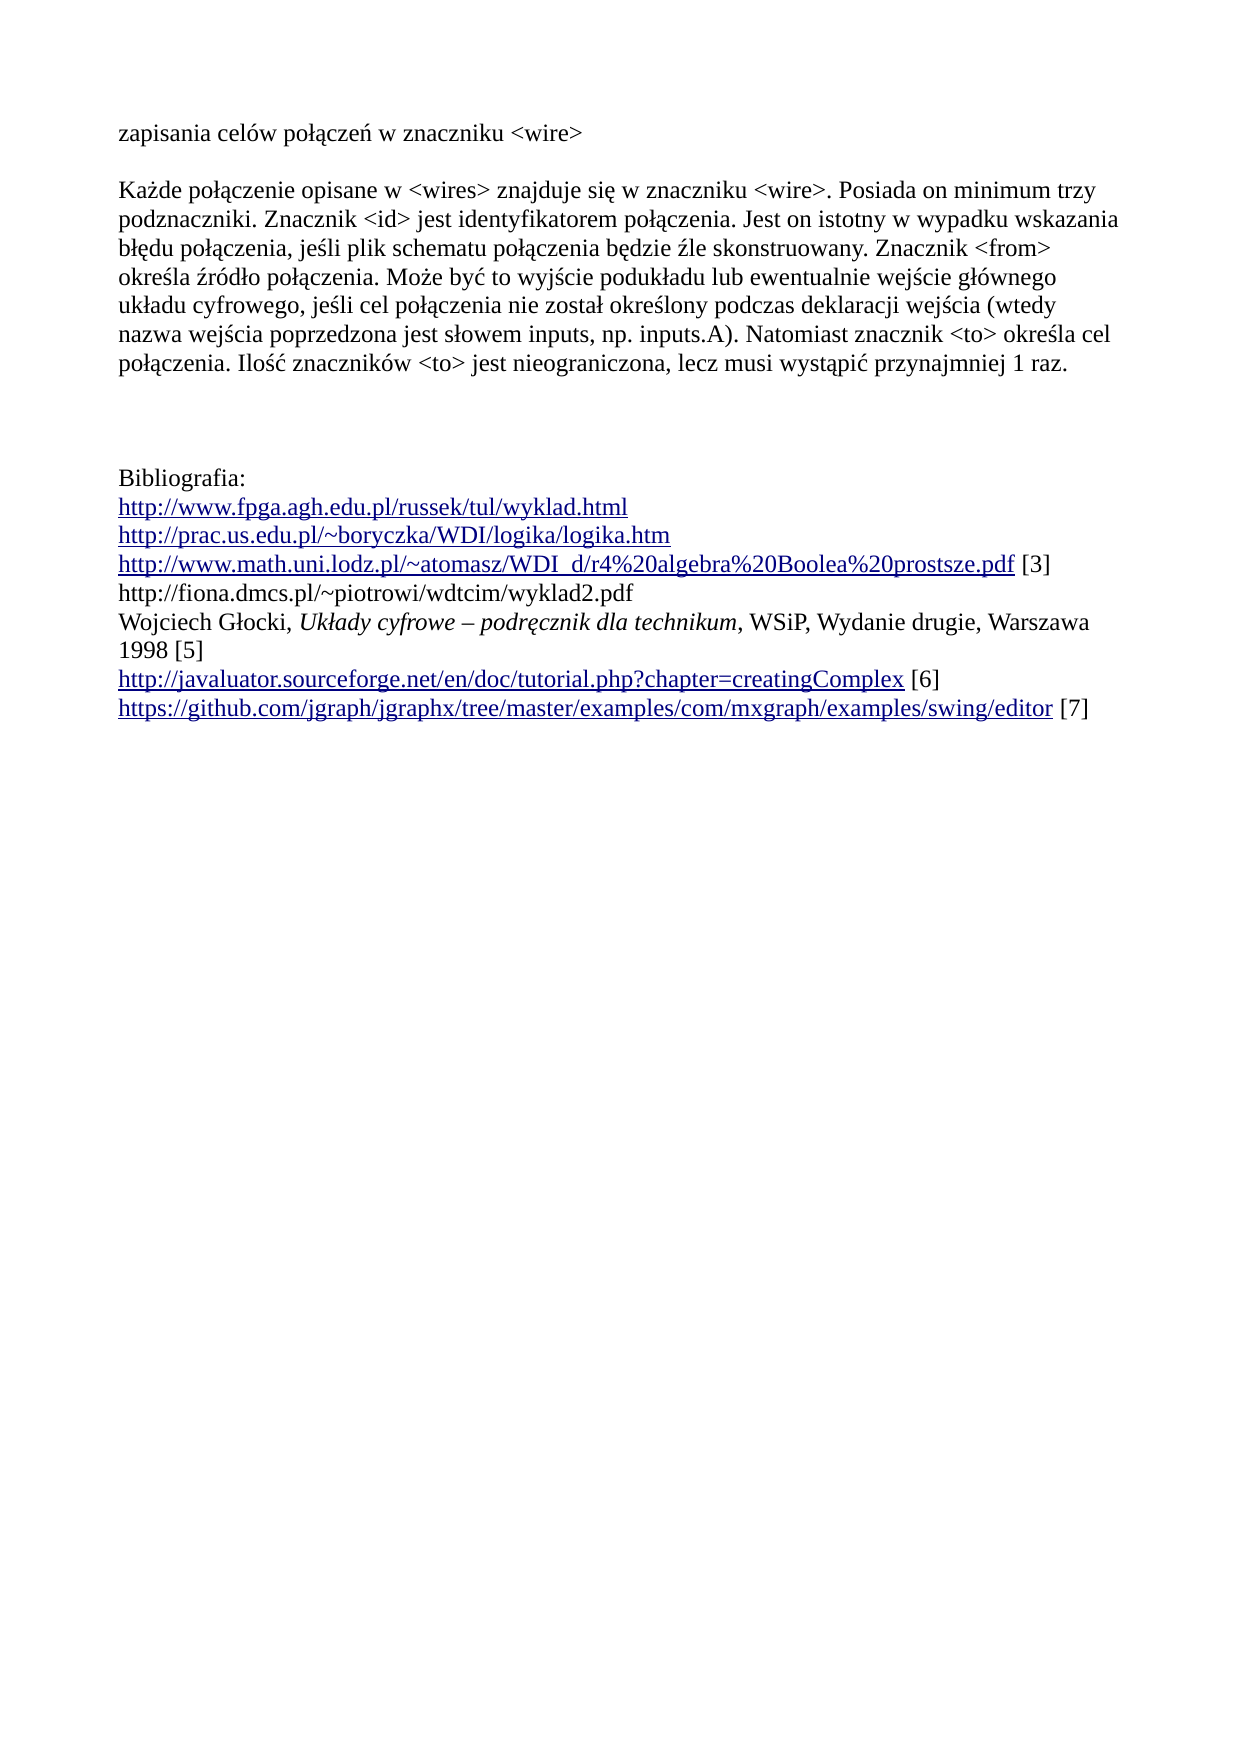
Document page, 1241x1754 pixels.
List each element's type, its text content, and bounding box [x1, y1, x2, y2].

text http://javaluator.sourceforge.net/en/doc/tutorial.php?chapter=creatingComplex [6] [118, 664, 1122, 693]
text https://github.com/jgraph/jgraphx/tree/master/examples/com/mxgraph/examples/swing/editor [7] [118, 693, 1122, 722]
text Bibliografia: [118, 463, 1122, 492]
text http://www.fpga.agh.edu.pl/russek/tul/wyklad.html [118, 492, 1122, 521]
text http://www.math.uni.lodz.pl/~atomasz/WDI_d/r4%20algebra%20Boolea%20prostsze.pdf [3] [118, 549, 1122, 578]
text http://fiona.dmcs.pl/~piotrowi/wdtcim/wyklad2.pdf [118, 578, 1122, 607]
text Każde połączenie opisane w <wires> znajduje się w znaczniku <wire>. Posiada on minimum trzy podznaczniki. Znacznik <id> jest identyfikatorem połączenia. Jest on istotny w wypadku wskazania błędu połączenia, jeśli plik schematu połączenia będzie źle skonstruowany. Znacznik <from> określa źródło połączenia. Może być to wyjście podukładu lub ewentualnie wejście głównego układu cyfrowego, jeśli cel połączenia nie został określony podczas deklaracji wejścia (wtedy nazwa wejścia poprzedzona jest słowem inputs, np. inputs.A). Natomiast znacznik <to> określa cel połączenia. Ilość znaczników <to> jest nieograniczona, lecz musi wystąpić przynajmniej 1 raz. [118, 176, 1122, 377]
text http://prac.us.edu.pl/~boryczka/WDI/logika/logika.htm [118, 521, 1122, 549]
text Wojciech Głocki, Układy cyfrowe – podręcznik dla technikum, WSiP, Wydanie drugie, Warszawa 1998 [5] [118, 607, 1122, 664]
text zapisania celów połączeń w znaczniku <wire> [118, 118, 1122, 147]
